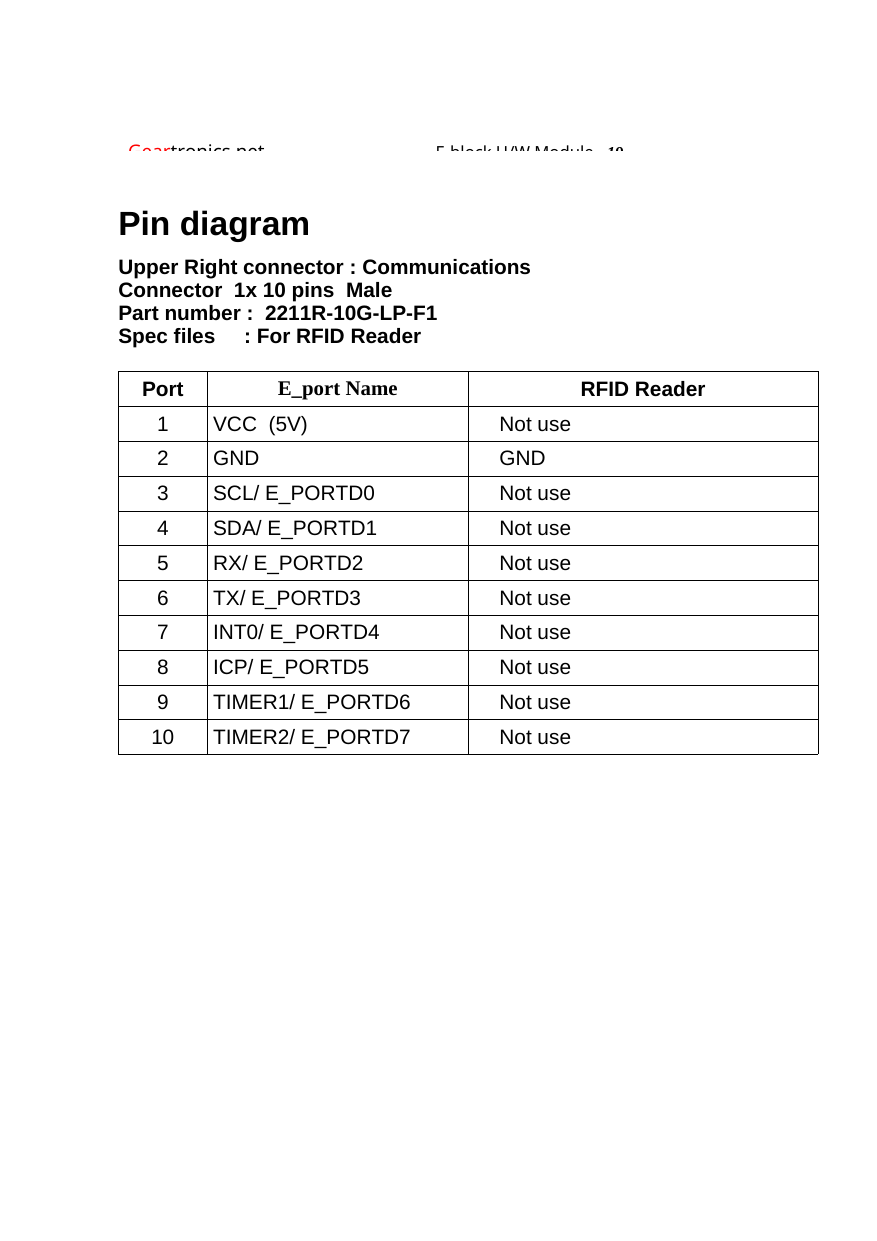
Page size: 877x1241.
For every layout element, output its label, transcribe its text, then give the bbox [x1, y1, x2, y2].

table_cell SDA/ E_PORTD1 [208, 512, 468, 545]
table_cell TX/ E_PORTD3 [208, 581, 468, 615]
table_cell ICP/ E_PORTD5 [208, 651, 468, 684]
table_cell 3 [119, 477, 207, 511]
table_cell Not use [469, 581, 818, 615]
table_cell 2 [119, 442, 207, 476]
text Upper Right connector : Communications [118, 255, 818, 278]
table_cell SCL/ E_PORTD0 [208, 477, 468, 511]
table_cell 5 [119, 546, 207, 580]
table_header RFID Reader [469, 372, 818, 406]
table_cell 9 [119, 686, 207, 719]
table_cell Not use [469, 407, 818, 441]
text Spec files : For RFID Reader [118, 325, 818, 348]
table_cell Not use [469, 651, 818, 684]
table_cell 7 [119, 616, 207, 650]
table_cell GND [208, 442, 468, 476]
table_cell INT0/ E_PORTD4 [208, 616, 468, 650]
table_header Port [119, 372, 207, 406]
table_cell 4 [119, 512, 207, 545]
text Connector 1x 10 pins Male [118, 278, 818, 302]
text Part number : 2211R-10G-LP-F1 [118, 302, 818, 325]
table_cell 1 [119, 407, 207, 441]
table_cell TIMER2/ E_PORTD7 [208, 720, 468, 754]
table_cell Not use [469, 546, 818, 580]
table_cell TIMER1/ E_PORTD6 [208, 686, 468, 719]
subtitle Pin diagram [118, 205, 818, 243]
table_cell Not use [469, 512, 818, 545]
table_header E_port Name [208, 372, 468, 406]
table_cell Not use [469, 686, 818, 719]
table_cell Not use [469, 616, 818, 650]
table_cell Not use [469, 477, 818, 511]
table_cell 8 [119, 651, 207, 684]
table_cell 6 [119, 581, 207, 615]
table_cell RX/ E_PORTD2 [208, 546, 468, 580]
table_cell 10 [119, 720, 207, 754]
table_cell Not use [469, 720, 818, 754]
table_cell GND [469, 442, 818, 476]
table_cell VCC (5V) [208, 407, 468, 441]
